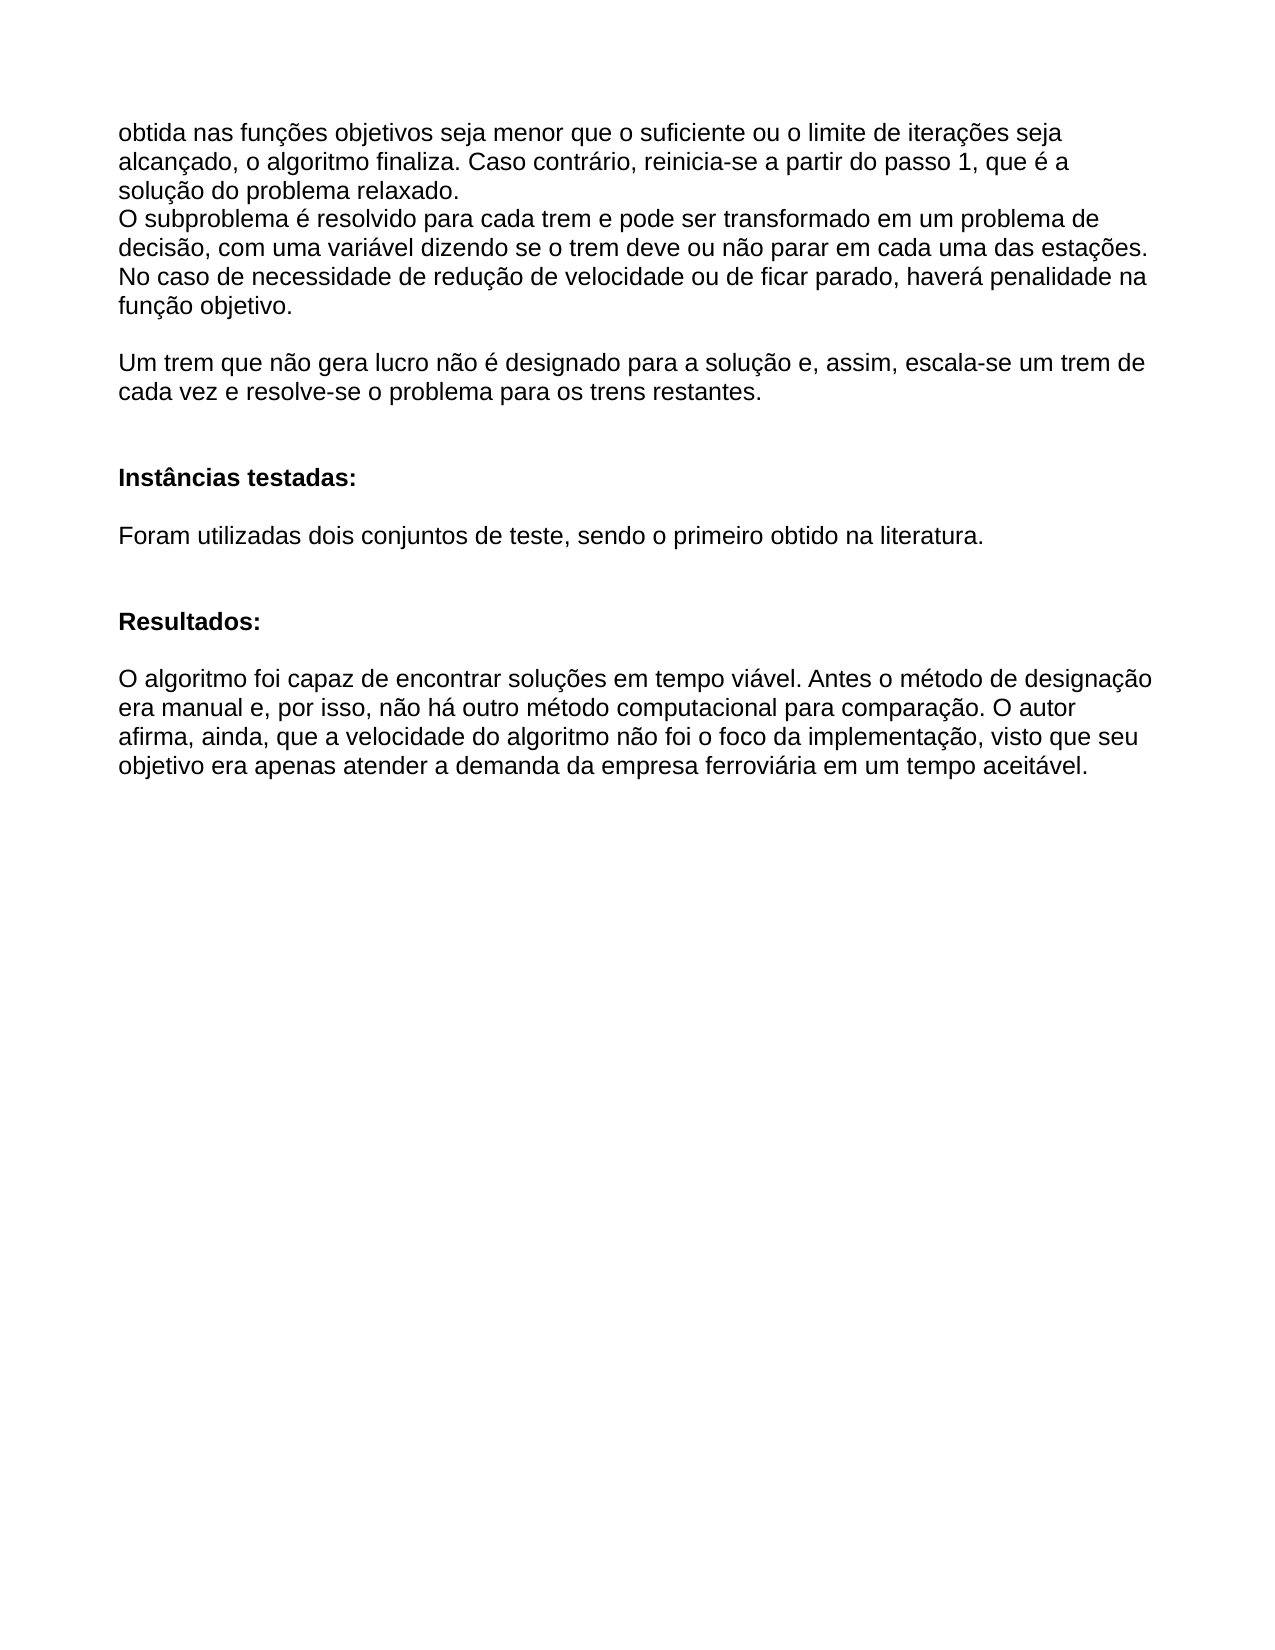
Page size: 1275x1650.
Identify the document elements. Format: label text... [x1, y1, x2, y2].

text obtida nas funções objetivos seja menor que o suficiente ou o limite de iterações seja alcançado, o algoritmo finaliza. Caso contrário, reinicia-se a partir do passo 1, que é a solução do problema relaxado. [118, 118, 1157, 204]
text Um trem que não gera lucro não é designado para a solução e, assim, escala-se um trem de cada vez e resolve-se o problema para os trens restantes. [118, 348, 1157, 406]
text Instâncias testadas: [118, 463, 1157, 492]
text O subproblema é resolvido para cada trem e pode ser transformado em um problema de decisão, com uma variável dizendo se o trem deve ou não parar em cada uma das estações. No caso de necessidade de redução de velocidade ou de ficar parado, haverá penalidade na função objetivo. [118, 204, 1157, 319]
text Resultados: [118, 607, 1157, 636]
text Foram utilizadas dois conjuntos de teste, sendo o primeiro obtido na literatura. [118, 521, 1157, 549]
text O algoritmo foi capaz de encontrar soluções em tempo viável. Antes o método de designação era manual e, por isso, não há outro método computacional para comparação. O autor afirma, ainda, que a velocidade do algoritmo não foi o foco da implementação, visto que seu objetivo era apenas atender a demanda da empresa ferroviária em um tempo aceitável. [118, 664, 1157, 779]
